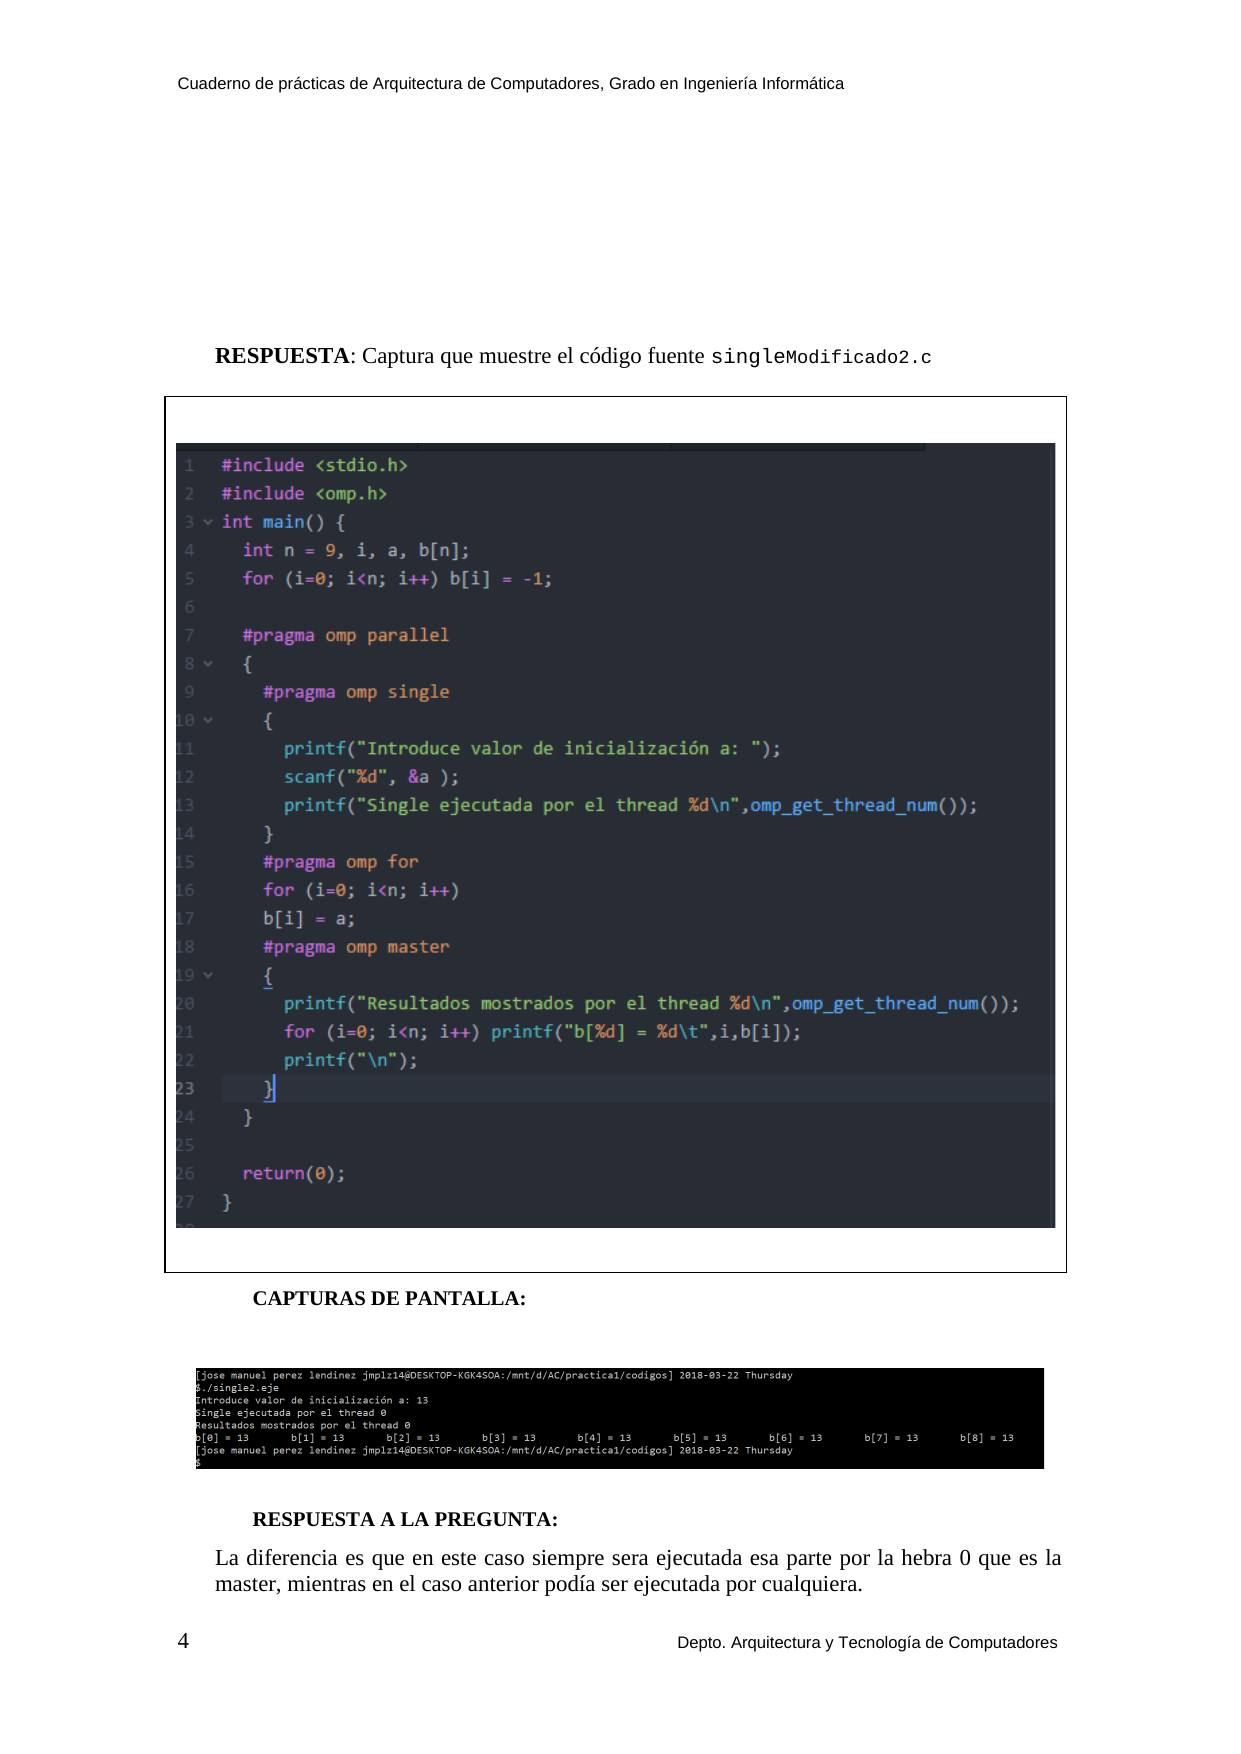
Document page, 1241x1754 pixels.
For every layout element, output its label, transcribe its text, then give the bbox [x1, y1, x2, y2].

text CAPTURAS DE PANTALLA: [252, 1286, 1063, 1309]
text La diferencia es que en este caso siempre sera ejecutada esa parte por la hebra 0 que es la master, mientras en el caso anterior podía ser ejecutada por cualquiera. [215, 1544, 1063, 1597]
text RESPUESTA A LA PREGUNTA: [252, 1507, 1063, 1531]
table_header [166, 1228, 1066, 1272]
picture [176, 443, 1056, 1228]
picture [196, 1368, 1045, 1469]
text RESPUESTA: Captura que muestre el código fuente singleModificado2.c [215, 342, 1063, 369]
table_header [166, 397, 1066, 1227]
